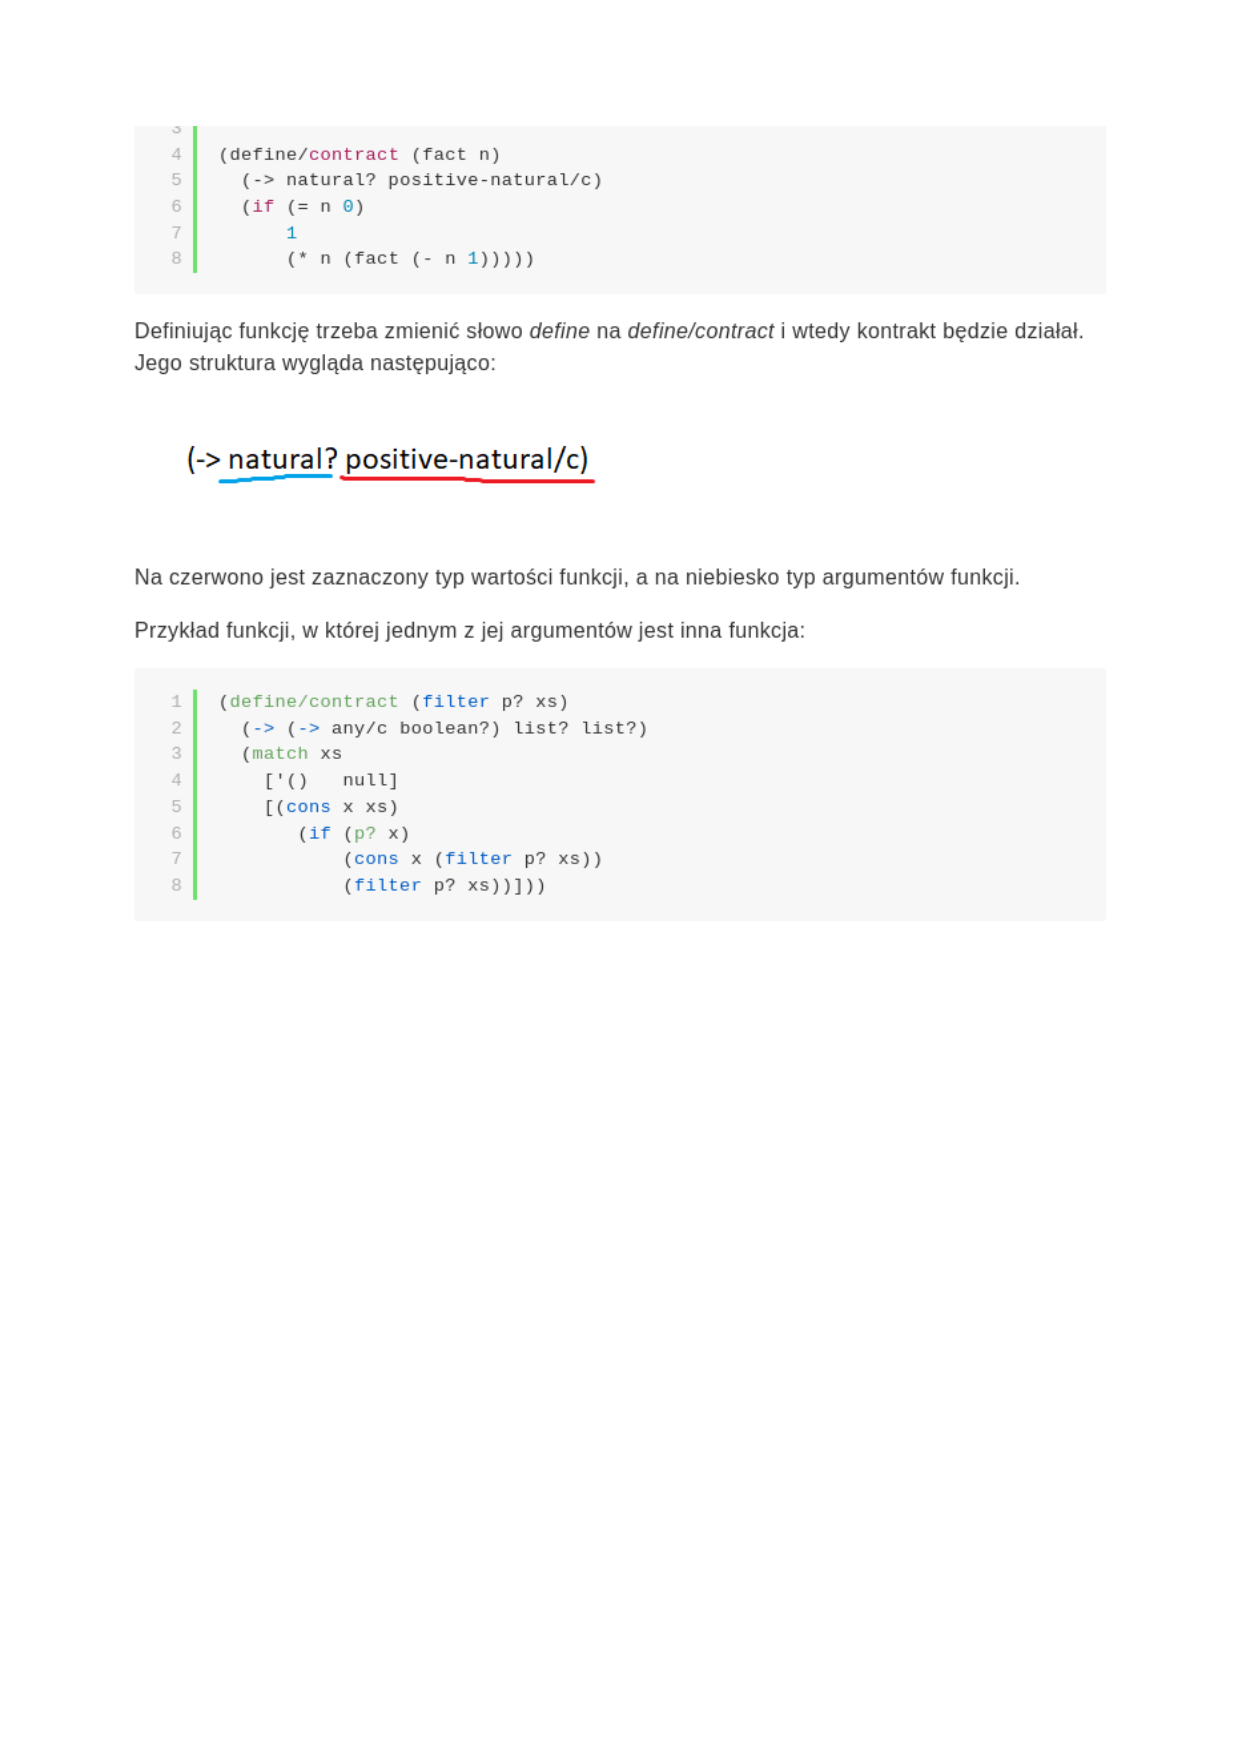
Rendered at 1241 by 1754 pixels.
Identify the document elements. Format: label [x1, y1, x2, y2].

picture [128, 126, 1133, 948]
